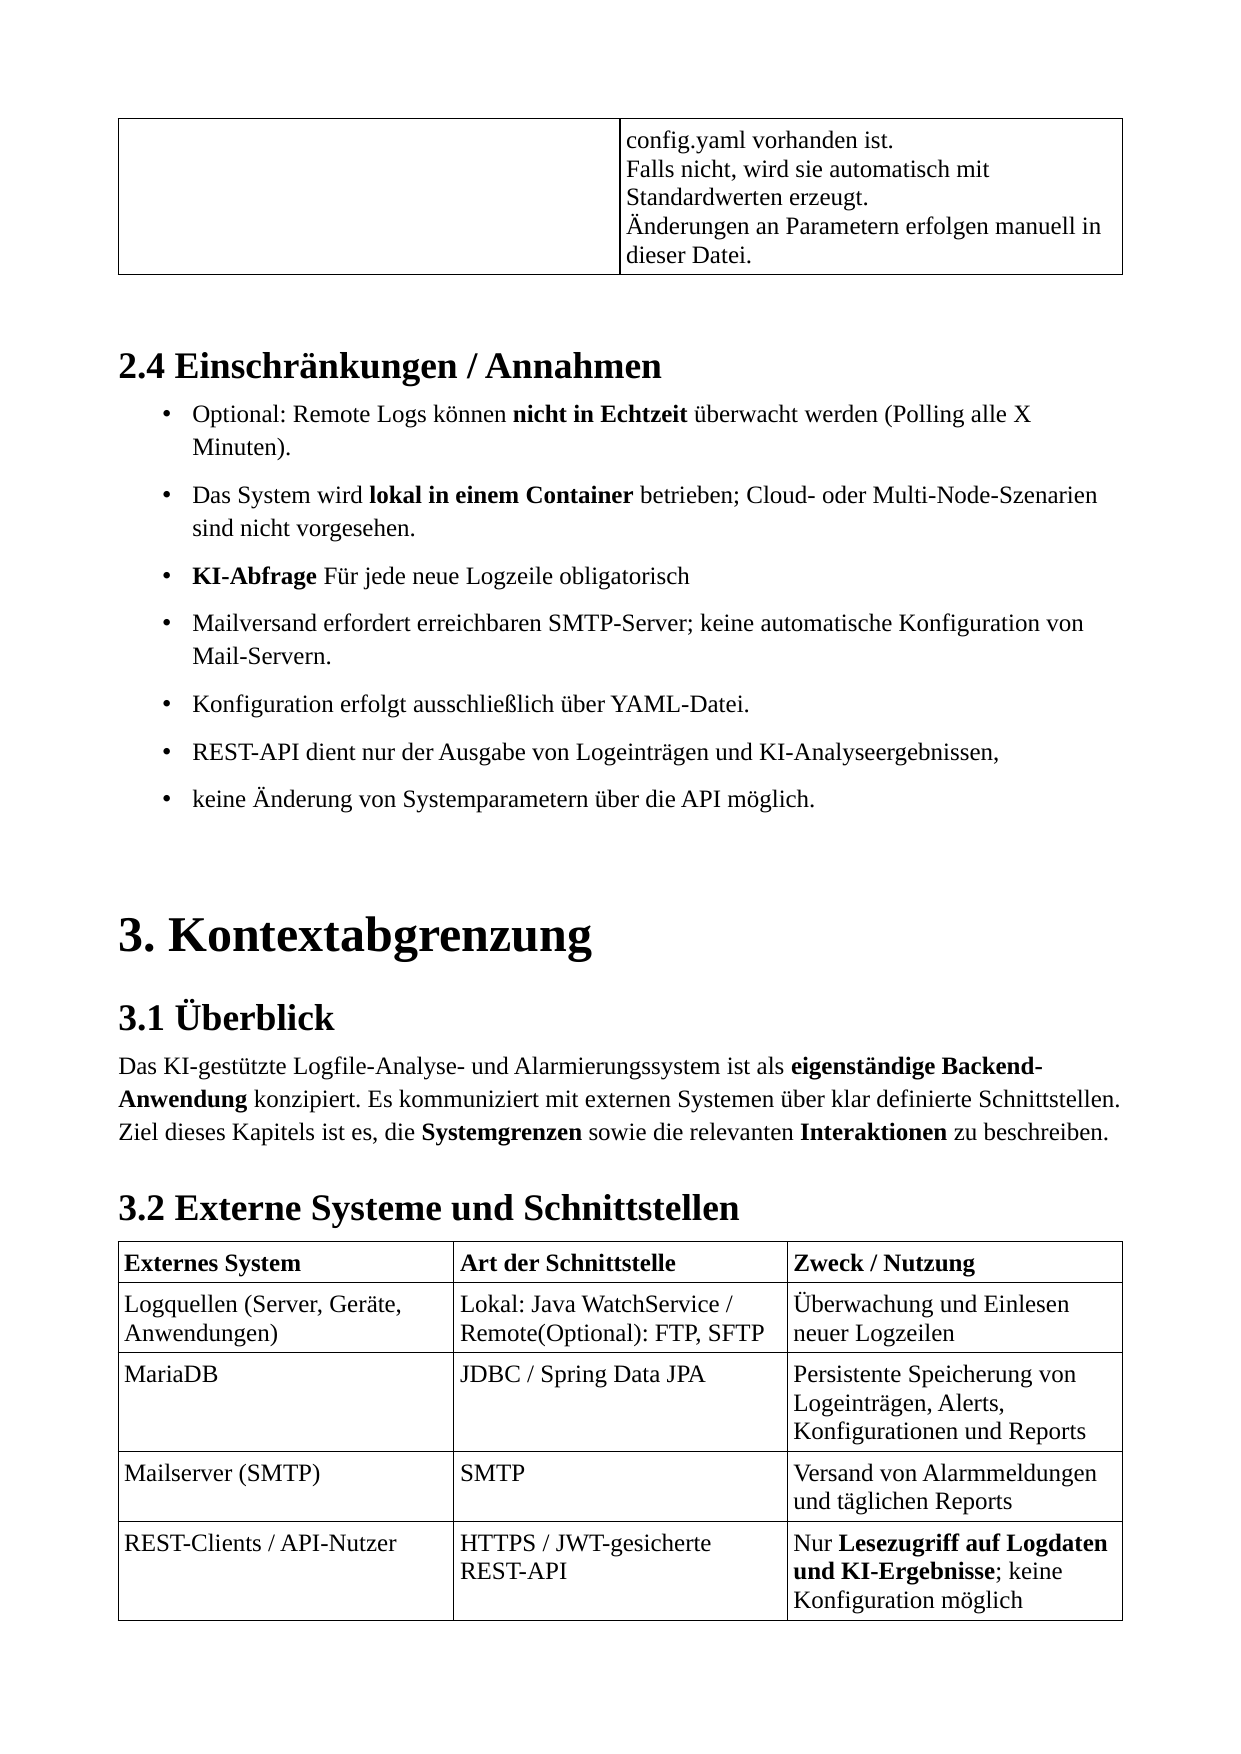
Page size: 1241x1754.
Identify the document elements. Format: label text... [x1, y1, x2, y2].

subtitle 3. Kontextabgrenzung [118, 904, 1122, 962]
table_cell Persistente Speicherung von Logeinträgen, Alerts, Konfigurationen und Reports [788, 1353, 1122, 1451]
table_cell HTTPS / JWT-gesicherte REST-API [454, 1522, 787, 1620]
table_cell Logquellen (Server, Geräte, Anwendungen) [119, 1283, 453, 1352]
table_cell config.yaml vorhanden ist. Falls nicht, wird sie automatisch mit Standardwerten erzeugt. Änderungen an Parametern erfolgen manuell in dieser Datei. [621, 119, 1122, 274]
subtitle 3.1 Überblick [118, 995, 1122, 1038]
list Optional: Remote Logs können nicht in Echtzeit überwacht werden (Polling alle X Minuten). [162, 399, 1122, 461]
table_cell MariaDB [119, 1353, 453, 1451]
table_cell Lokal: Java WatchService / Remote(Optional): FTP, SFTP [454, 1283, 787, 1352]
table_cell Überwachung und Einlesen neuer Logzeilen [788, 1283, 1122, 1352]
list KI-Abfrage Für jede neue Logzeile obligatorisch [162, 561, 1122, 589]
table_cell REST-Clients / API-Nutzer [119, 1522, 453, 1620]
table_cell Mailserver (SMTP) [119, 1452, 453, 1521]
table_cell Versand von Alarmmeldungen und täglichen Reports [788, 1452, 1122, 1521]
list Mailversand erfordert erreichbaren SMTP-Server; keine automatische Konfiguration von Mail-Servern. [162, 608, 1122, 670]
list REST-API dient nur der Ausgabe von Logeinträgen und KI-Analyseergebnissen, [162, 737, 1122, 765]
table_cell Nur Lesezugriff auf Logdaten und KI-Ergebnisse; keine Konfiguration möglich [788, 1522, 1122, 1620]
table_cell [119, 119, 619, 274]
subtitle 3.2 Externe Systeme und Schnittstellen [118, 1185, 1122, 1228]
table_cell JDBC / Spring Data JPA [454, 1353, 787, 1451]
table_header Zweck / Nutzung [788, 1242, 1122, 1282]
list keine Änderung von Systemparametern über die API möglich. [162, 784, 1122, 813]
table_header Art der Schnittstelle [454, 1242, 787, 1282]
list Das System wird lokal in einem Container betrieben; Cloud- oder Multi-Node-Szenarien sind nicht vorgesehen. [162, 480, 1122, 542]
table_cell SMTP [454, 1452, 787, 1521]
table_header Externes System [119, 1242, 453, 1282]
subtitle 2.4 Einschränkungen / Annahmen [118, 344, 1122, 387]
list Konfiguration erfolgt ausschließlich über YAML-Datei. [162, 689, 1122, 718]
text Das KI-gestützte Logfile-Analyse- und Alarmierungssystem ist als eigenständige Backend-Anwendung konzipiert. Es kommuniziert mit externen Systemen über klar definierte Schnittstellen. Ziel dieses Kapitels ist es, die Systemgrenzen sowie die relevanten Interaktionen zu beschreiben. [118, 1051, 1122, 1146]
